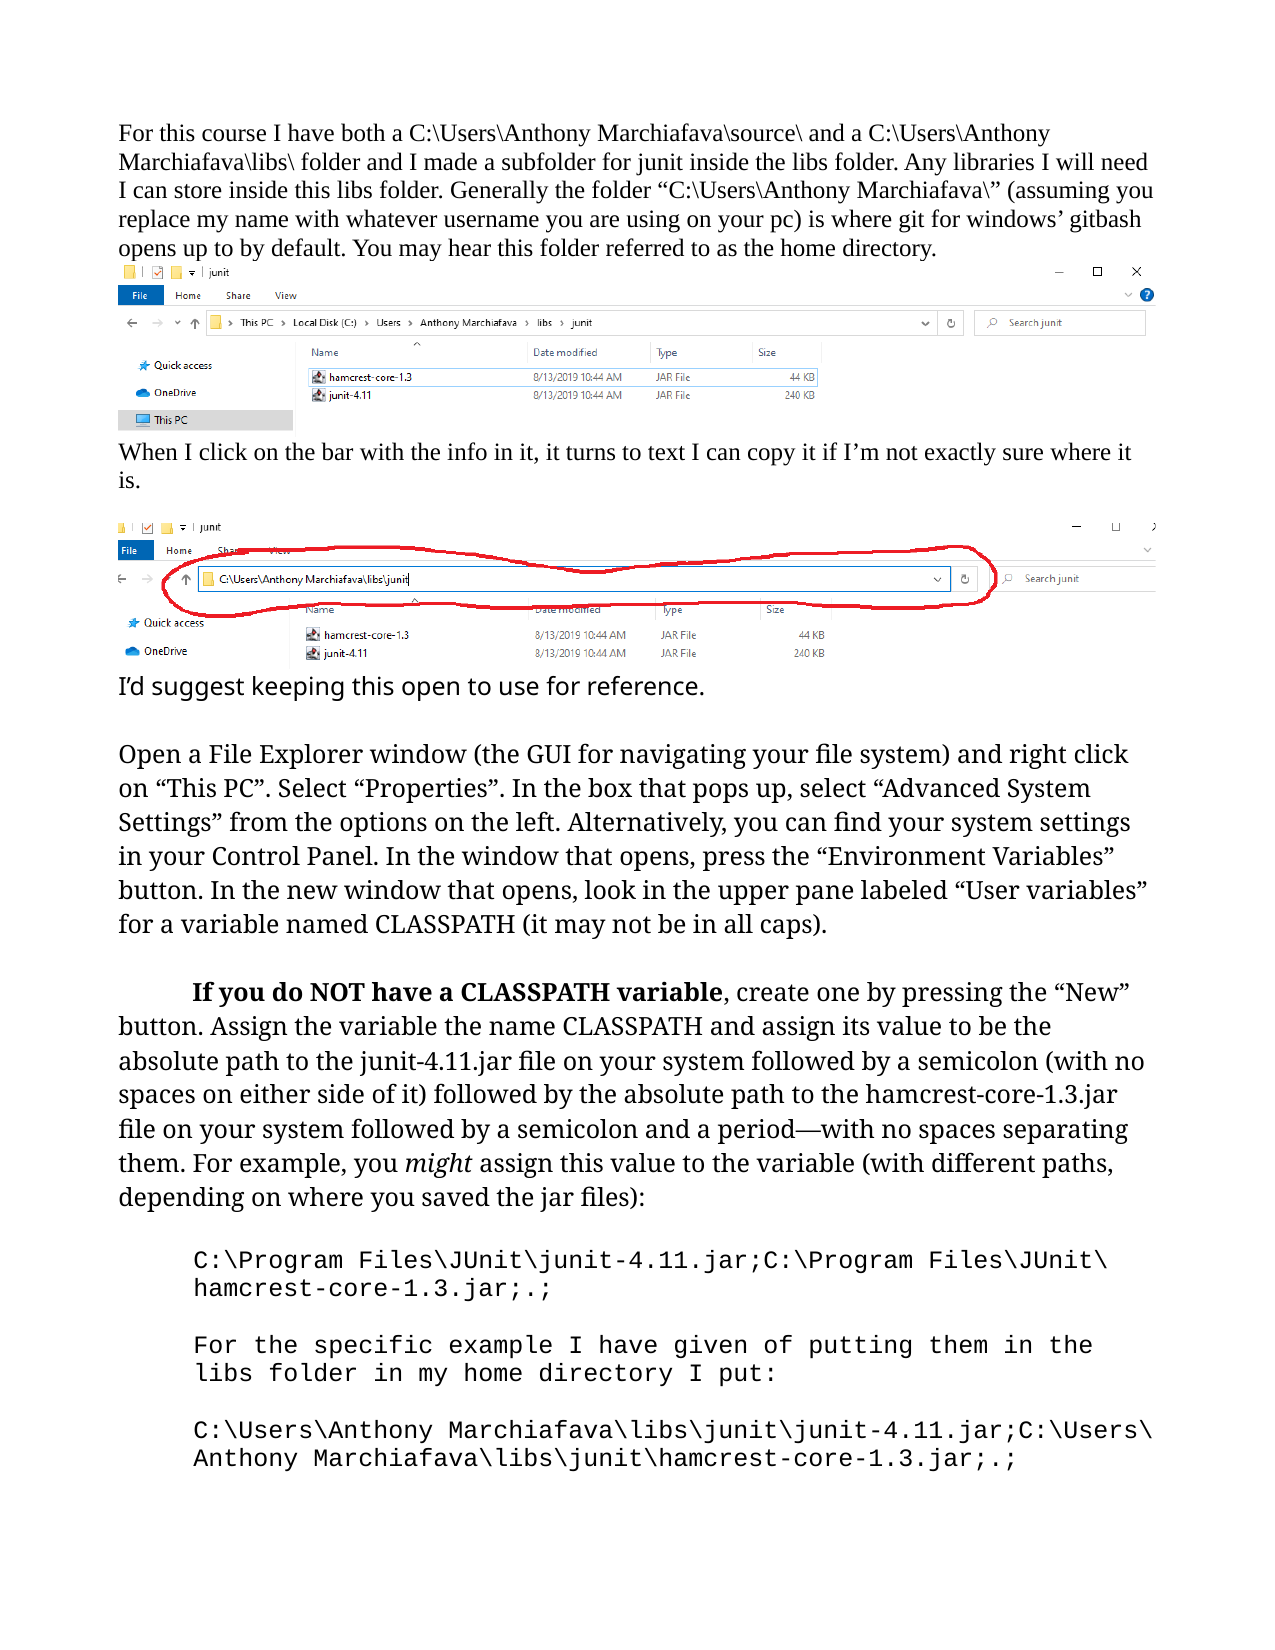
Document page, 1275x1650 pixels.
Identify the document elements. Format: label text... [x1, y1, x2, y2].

text For the specific example I have given of putting them in the libs folder in my home directory I put: [193, 1332, 1157, 1389]
text Open a File Explorer window (the GUI for navigating your file system) and right click on “This PC”. Select “Properties”. In the box that pops up, select “Advanced System Settings” from the options on the left. Alternatively, you can find your system settings in your Control Panel. In the window that opens, press the “Environment Variables” button. In the new window that opens, look in the upper pane labeled “User variables” for a variable named CLASSPATH (it may not be in all caps). [118, 737, 1157, 941]
text C:\Users\Anthony Marchiafava\libs\junit\junit-4.11.jar;C:\Users\Anthony Marchiafava\libs\junit\hamcrest-core-1.3.jar;.; [193, 1417, 1157, 1474]
text I’d suggest keeping this open to use for reference. [118, 668, 1157, 702]
text C:\Program Files\JUnit\junit-4.11.jar;C:\Program Files\JUnit\hamcrest-core-1.3.jar;.; [193, 1247, 1157, 1304]
text When I click on the bar with the info in it, it turns to text I can copy it if I’m not exactly sure where it is. [118, 437, 1157, 494]
text If you do NOT have a CLASSPATH variable, create one by pressing the “New” button. Assign the variable the name CLASSPATH and assign its value to be the absolute path to the junit-4.11.jar file on your system followed by a semicolon (with no spaces on either side of it) followed by the absolute path to the hamcrest-core-1.3.jar file on your system followed by a semicolon and a period—with no spaces separating them. For example, you might assign this value to the variable (with different paths, depending on where you saved the jar files): [118, 975, 1157, 1213]
text For this course I have both a C:\Users\Anthony Marchiafava\source\ and a C:\Users\Anthony Marchiafava\libs\ folder and I made a subfolder for junit inside the libs folder. Any libraries I will need I can store inside this libs folder. Generally the folder “C:\Users\Anthony Marchiafava\” (assuming you replace my name with whatever username you are using on your pc) is where git for windows’ gitbash opens up to by default. You may hear this folder referred to as the home directory. [118, 118, 1157, 262]
